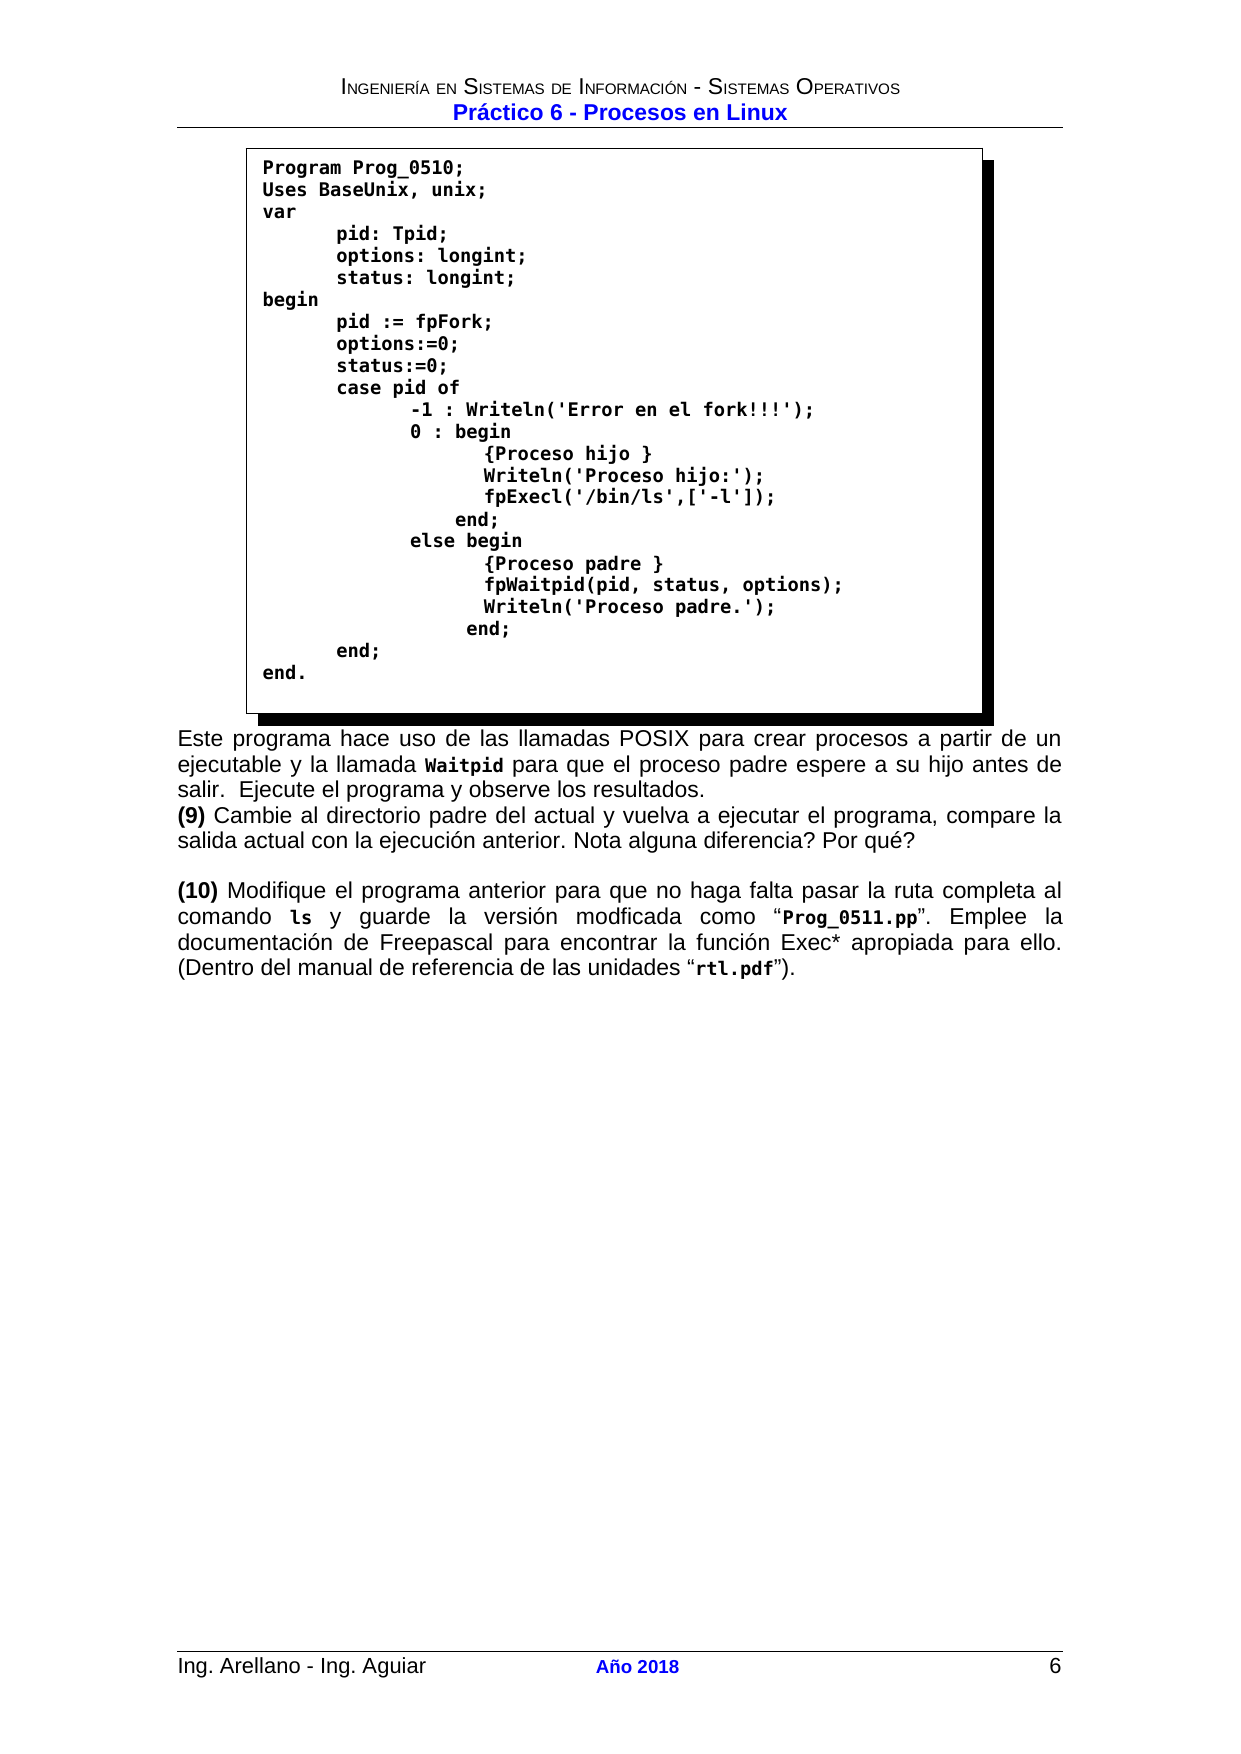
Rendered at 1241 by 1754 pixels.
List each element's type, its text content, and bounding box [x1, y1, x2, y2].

text begin [262, 289, 965, 311]
text else begin [262, 530, 965, 552]
text case pid of [262, 377, 965, 398]
text end; [262, 508, 965, 530]
text 0 : begin [262, 421, 965, 442]
text (9) Cambie al directorio padre del actual y vuelva a ejecutar el programa, compare la salida actual con la ejecución anterior. Nota alguna diferencia? Por qué? [177, 802, 1063, 853]
text fpWaitpid(pid, status, options); [262, 574, 965, 596]
text pid: Tpid; [262, 223, 965, 245]
text Este programa hace uso de las llamadas POSIX para crear procesos a partir de un ejecutable y la llamada Waitpid para que el proceso padre espere a su hijo antes de salir. Ejecute el programa y observe los resultados. [177, 148, 1063, 802]
text pid := fpFork; [262, 311, 965, 333]
text options:=0; [262, 333, 965, 354]
text options: longint; [262, 245, 965, 267]
text Writeln('Proceso hijo:'); [262, 464, 965, 486]
text var [262, 201, 965, 223]
text Uses BaseUnix, unix; [262, 179, 965, 201]
text fpExecl('/bin/ls',['-l']); [262, 486, 965, 508]
text -1 : Writeln('Error en el fork!!!'); [262, 398, 965, 421]
text end. [262, 662, 965, 684]
text {Proceso hijo } [262, 442, 965, 464]
text Writeln('Proceso padre.'); [262, 596, 965, 618]
text status: longint; [262, 267, 965, 289]
text {Proceso padre } [262, 552, 965, 574]
text status:=0; [262, 354, 965, 377]
text end; [262, 618, 965, 640]
text end; [262, 640, 965, 662]
text Program Prog_0510; [262, 157, 965, 179]
text (10) Modifique el programa anterior para que no haga falta pasar la ruta completa al comando ls y guarde la versión modficada como “Prog_0511.pp”. Emplee la documentación de Freepascal para encontrar la función Exec* apropiada para ello. (Dentro del manual de referencia de las unidades “rtl.pdf”). [177, 878, 1063, 980]
